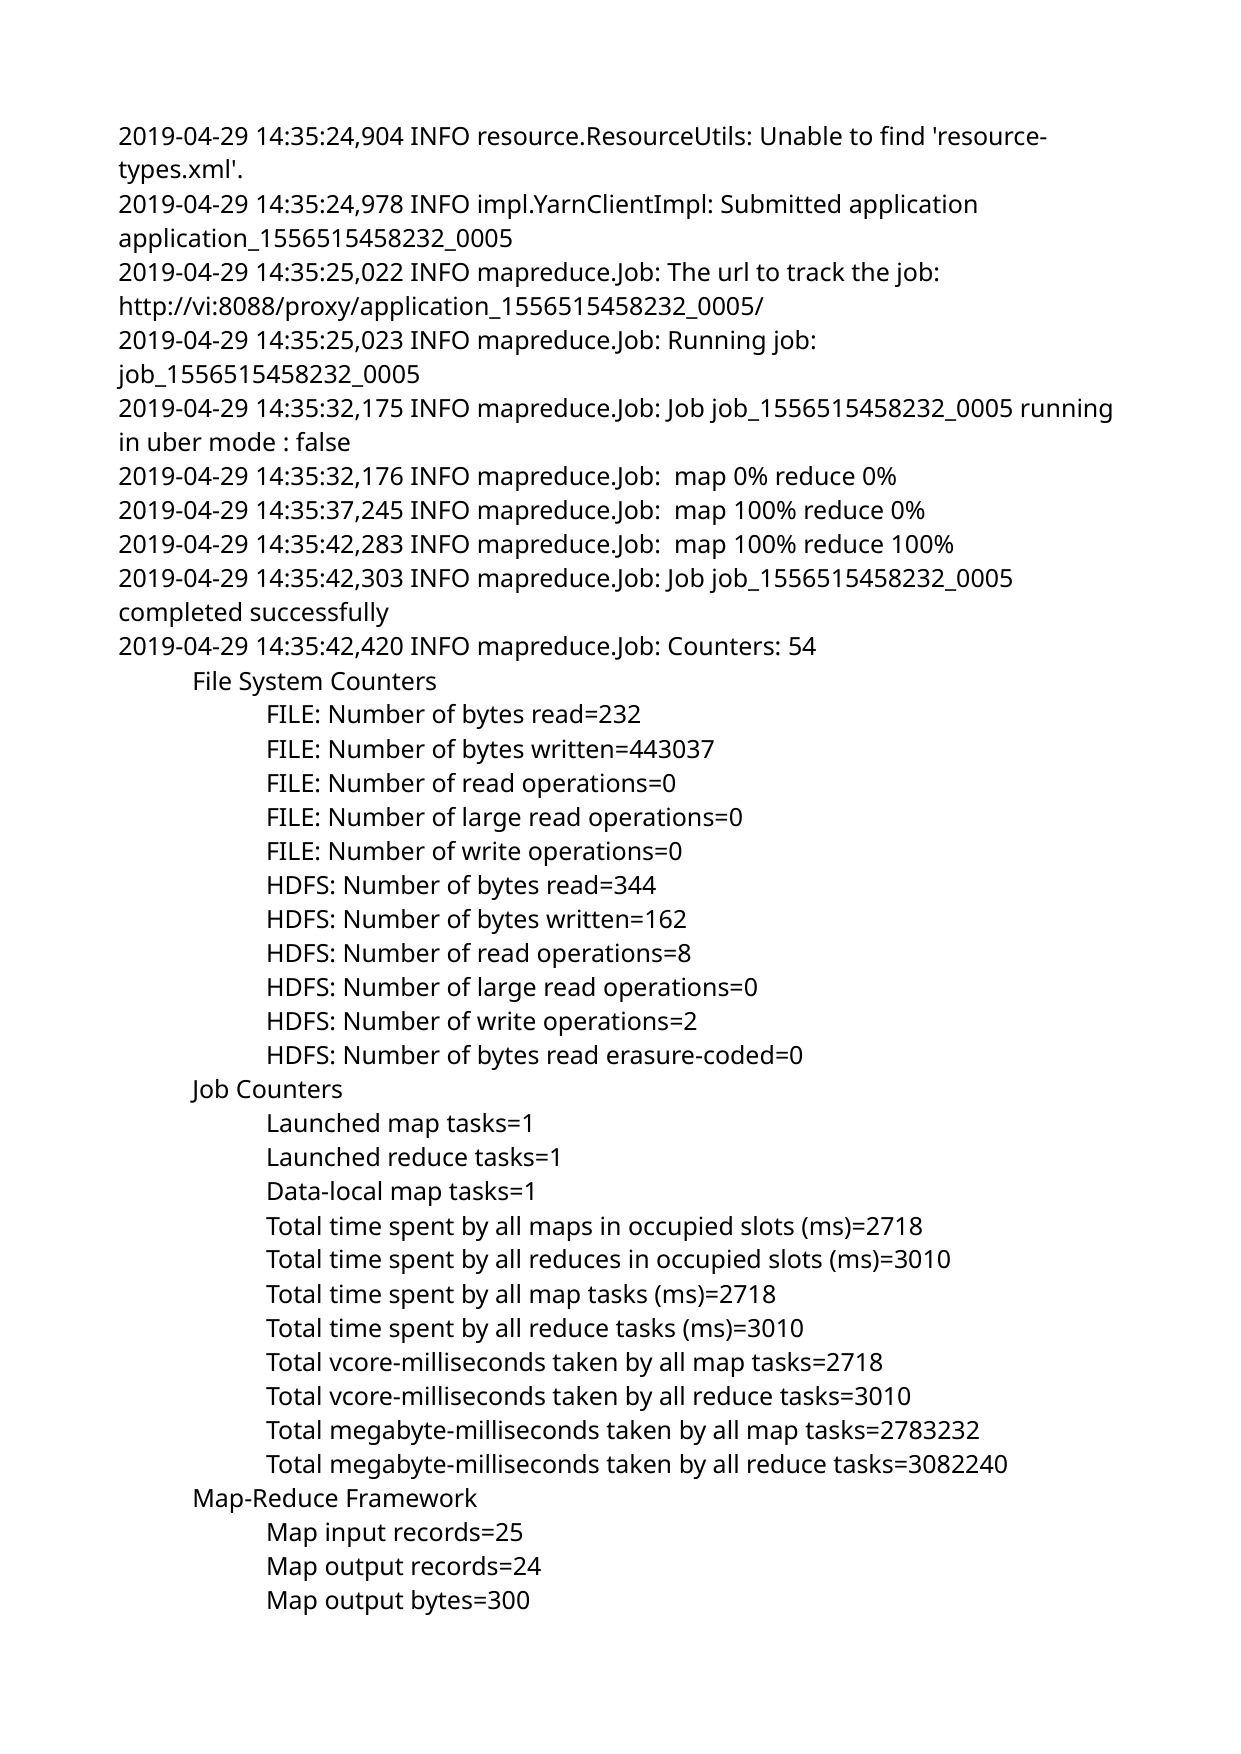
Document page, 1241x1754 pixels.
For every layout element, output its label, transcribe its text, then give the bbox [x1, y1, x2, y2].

text Map-Reduce Framework [118, 1481, 1122, 1515]
text Total vcore-milliseconds taken by all reduce tasks=3010 [118, 1378, 1122, 1412]
text Total time spent by all maps in occupied slots (ms)=2718 [118, 1208, 1122, 1242]
text Map output bytes=300 [118, 1583, 1122, 1617]
text File System Counters [118, 663, 1122, 697]
text Total vcore-milliseconds taken by all map tasks=2718 [118, 1344, 1122, 1378]
text 2019-04-29 14:35:25,022 INFO mapreduce.Job: The url to track the job: http://vi:8088/proxy/application_1556515458232_0005/ [118, 254, 1122, 322]
text FILE: Number of write operations=0 [118, 833, 1122, 867]
text 2019-04-29 14:35:24,904 INFO resource.ResourceUtils: Unable to find 'resource-types.xml'. [118, 118, 1122, 186]
text Total time spent by all reduce tasks (ms)=3010 [118, 1310, 1122, 1344]
text Launched reduce tasks=1 [118, 1140, 1122, 1174]
text Total megabyte-milliseconds taken by all reduce tasks=3082240 [118, 1447, 1122, 1481]
text Data-local map tasks=1 [118, 1174, 1122, 1208]
text Job Counters [118, 1072, 1122, 1106]
text 2019-04-29 14:35:42,420 INFO mapreduce.Job: Counters: 54 [118, 629, 1122, 663]
text 2019-04-29 14:35:37,245 INFO mapreduce.Job: map 100% reduce 0% [118, 493, 1122, 527]
text HDFS: Number of write operations=2 [118, 1004, 1122, 1038]
text Total time spent by all reduces in occupied slots (ms)=3010 [118, 1242, 1122, 1276]
text Map output records=24 [118, 1549, 1122, 1583]
text 2019-04-29 14:35:32,175 INFO mapreduce.Job: Job job_1556515458232_0005 running in uber mode : false [118, 391, 1122, 459]
text HDFS: Number of bytes read=344 [118, 867, 1122, 902]
text FILE: Number of bytes read=232 [118, 697, 1122, 731]
text HDFS: Number of read operations=8 [118, 936, 1122, 970]
text Map input records=25 [118, 1515, 1122, 1549]
text HDFS: Number of bytes read erasure-coded=0 [118, 1038, 1122, 1072]
text Total megabyte-milliseconds taken by all map tasks=2783232 [118, 1412, 1122, 1447]
text 2019-04-29 14:35:24,978 INFO impl.YarnClientImpl: Submitted application application_1556515458232_0005 [118, 186, 1122, 254]
text 2019-04-29 14:35:42,283 INFO mapreduce.Job: map 100% reduce 100% [118, 527, 1122, 561]
text Launched map tasks=1 [118, 1106, 1122, 1140]
text HDFS: Number of bytes written=162 [118, 902, 1122, 936]
text 2019-04-29 14:35:42,303 INFO mapreduce.Job: Job job_1556515458232_0005 completed successfully [118, 561, 1122, 629]
text HDFS: Number of large read operations=0 [118, 970, 1122, 1004]
text 2019-04-29 14:35:32,176 INFO mapreduce.Job: map 0% reduce 0% [118, 459, 1122, 493]
text FILE: Number of large read operations=0 [118, 799, 1122, 833]
text FILE: Number of read operations=0 [118, 765, 1122, 799]
text 2019-04-29 14:35:25,023 INFO mapreduce.Job: Running job: job_1556515458232_0005 [118, 322, 1122, 391]
text Total time spent by all map tasks (ms)=2718 [118, 1276, 1122, 1310]
text FILE: Number of bytes written=443037 [118, 731, 1122, 765]
